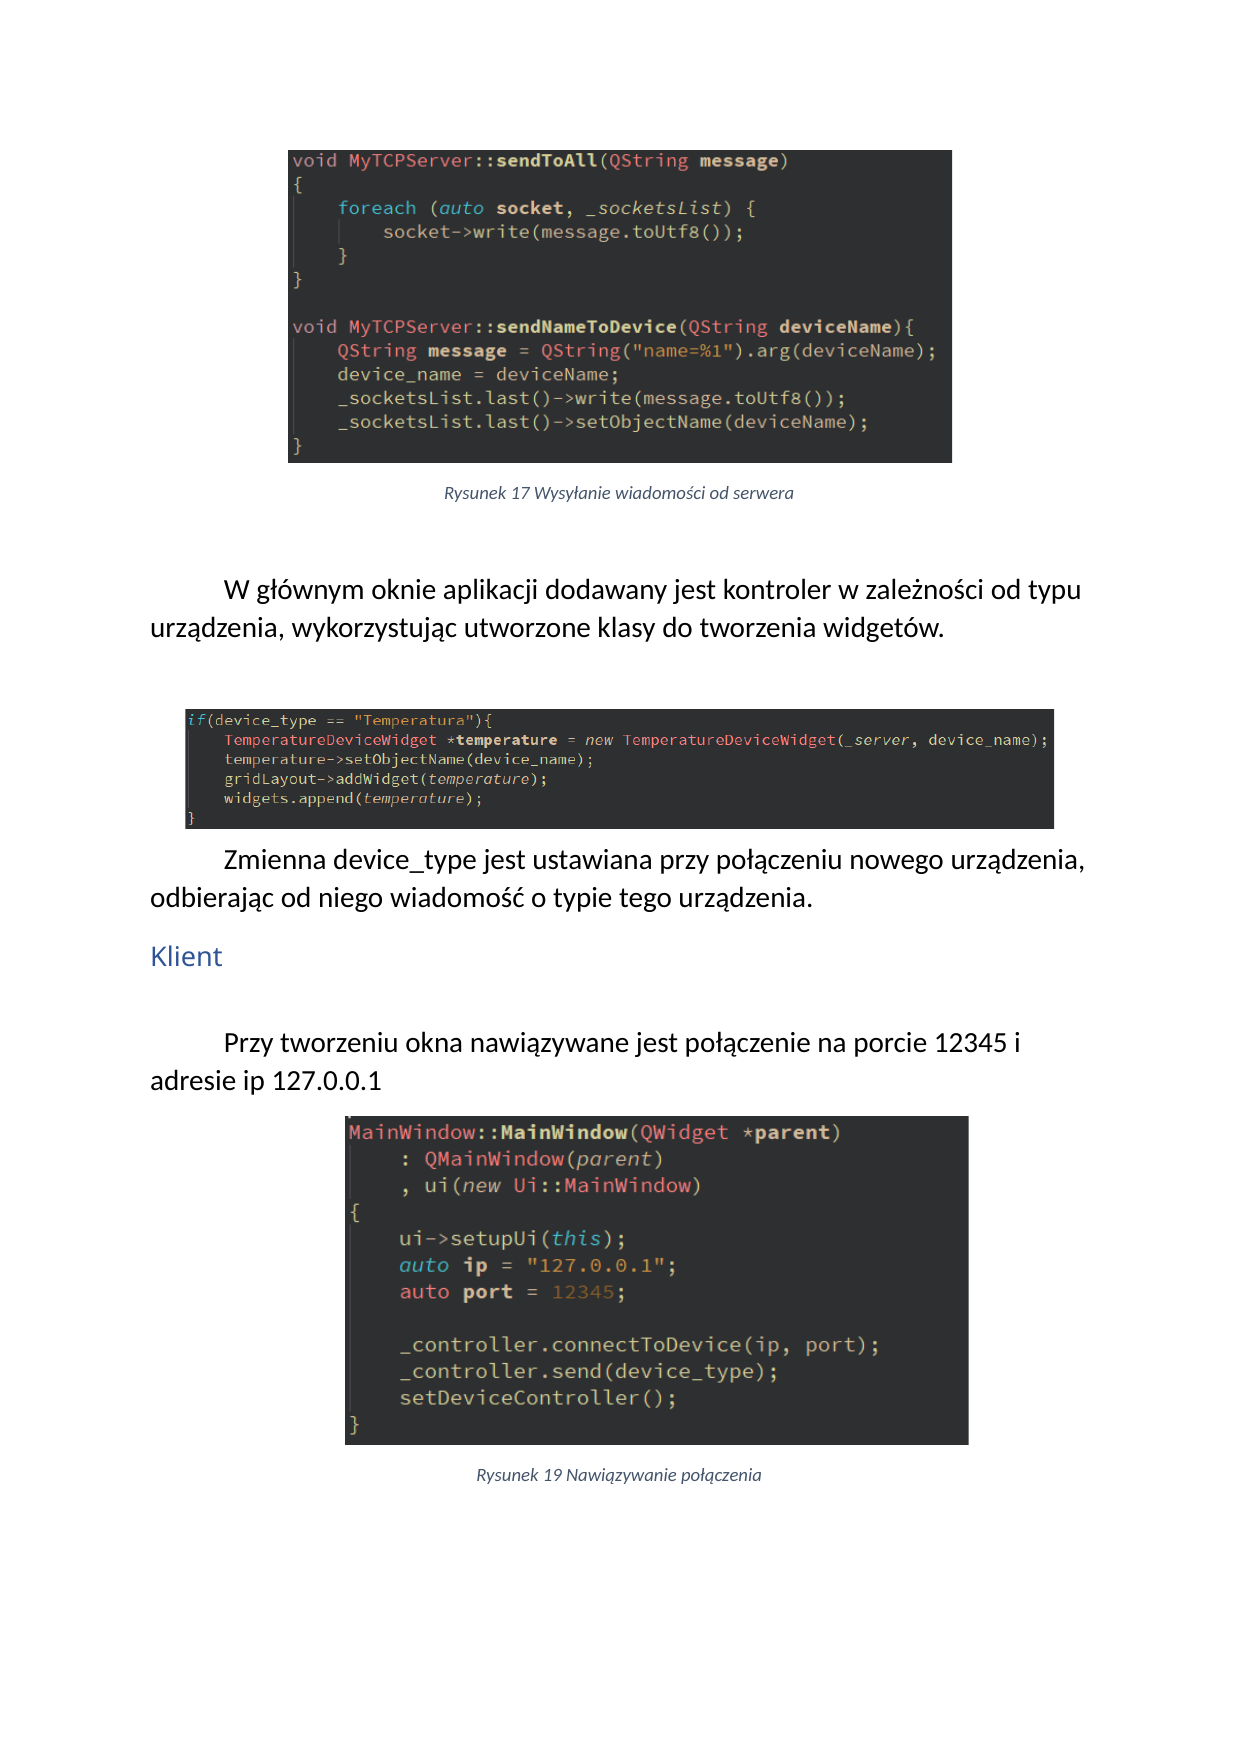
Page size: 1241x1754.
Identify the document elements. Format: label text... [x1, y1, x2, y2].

text Rysunek 17 Wysyłanie wiadomości od serwera [150, 481, 1090, 504]
text Przy tworzeniu okna nawiązywane jest połączenie na porcie 12345 i adresie ip 127.0.0.1 [150, 1024, 1090, 1097]
text W głównym oknie aplikacji dodawany jest kontroler w zależności od typu urządzenia, wykorzystując utworzone klasy do tworzenia widgetów. [150, 571, 1090, 645]
subtitle Klient [150, 938, 1090, 975]
text Rysunek 19 Nawiązywanie połączenia [150, 1463, 1090, 1486]
text Zmienna device_type jest ustawiana przy połączeniu nowego urządzenia, odbierając od niego wiadomość o typie tego urządzenia. [150, 765, 1090, 914]
